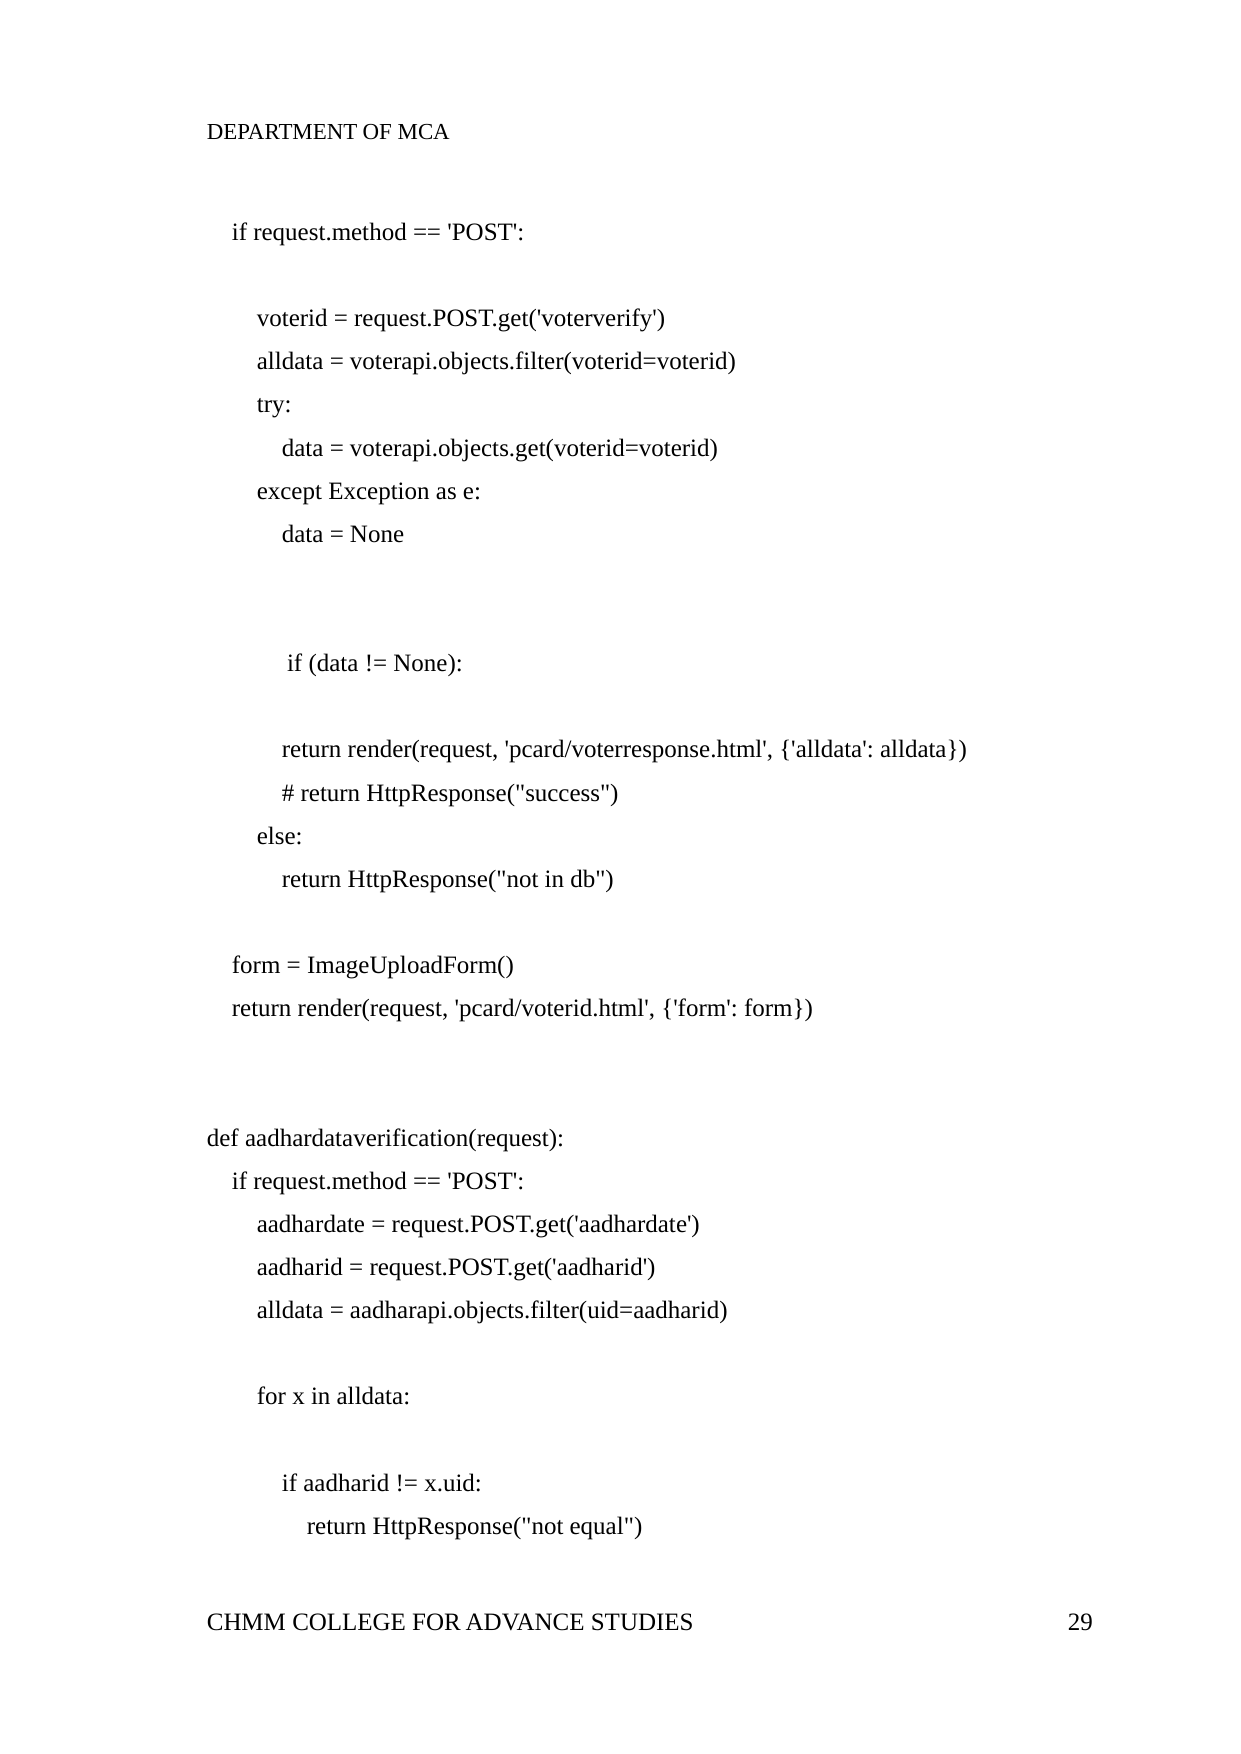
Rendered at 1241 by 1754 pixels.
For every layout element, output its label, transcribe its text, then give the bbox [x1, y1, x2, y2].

text return HttpResponse("not in db") [207, 864, 1093, 893]
text alldata = voterapi.objects.filter(voterid=voterid) [207, 346, 1093, 375]
text for x in alldata: [207, 1381, 1093, 1410]
text if (data != None): [207, 648, 1093, 677]
text form = ImageUploadForm() [207, 950, 1093, 979]
text data = None [207, 519, 1093, 548]
text aadharid = request.POST.get('aadharid') [207, 1252, 1093, 1281]
text except Exception as e: [207, 476, 1093, 504]
text voterid = request.POST.get('voterverify') [207, 303, 1093, 332]
text return render(request, 'pcard/voterid.html', {'form': form}) [207, 993, 1093, 1022]
text aadhardate = request.POST.get('aadhardate') [207, 1209, 1093, 1238]
text # return HttpResponse("success") [207, 778, 1093, 806]
text else: [207, 821, 1093, 849]
text alldata = aadharapi.objects.filter(uid=aadharid) [207, 1295, 1093, 1324]
text data = voterapi.objects.get(voterid=voterid) [207, 433, 1093, 461]
text try: [207, 389, 1093, 418]
text def aadhardataverification(request): [207, 1123, 1093, 1151]
text return render(request, 'pcard/voterresponse.html', {'alldata': alldata}) [207, 734, 1093, 763]
text return HttpResponse("not equal") [207, 1511, 1093, 1539]
text if request.method == 'POST': [207, 217, 1093, 246]
text if request.method == 'POST': [207, 1166, 1093, 1194]
text if aadharid != x.uid: [207, 1468, 1093, 1496]
